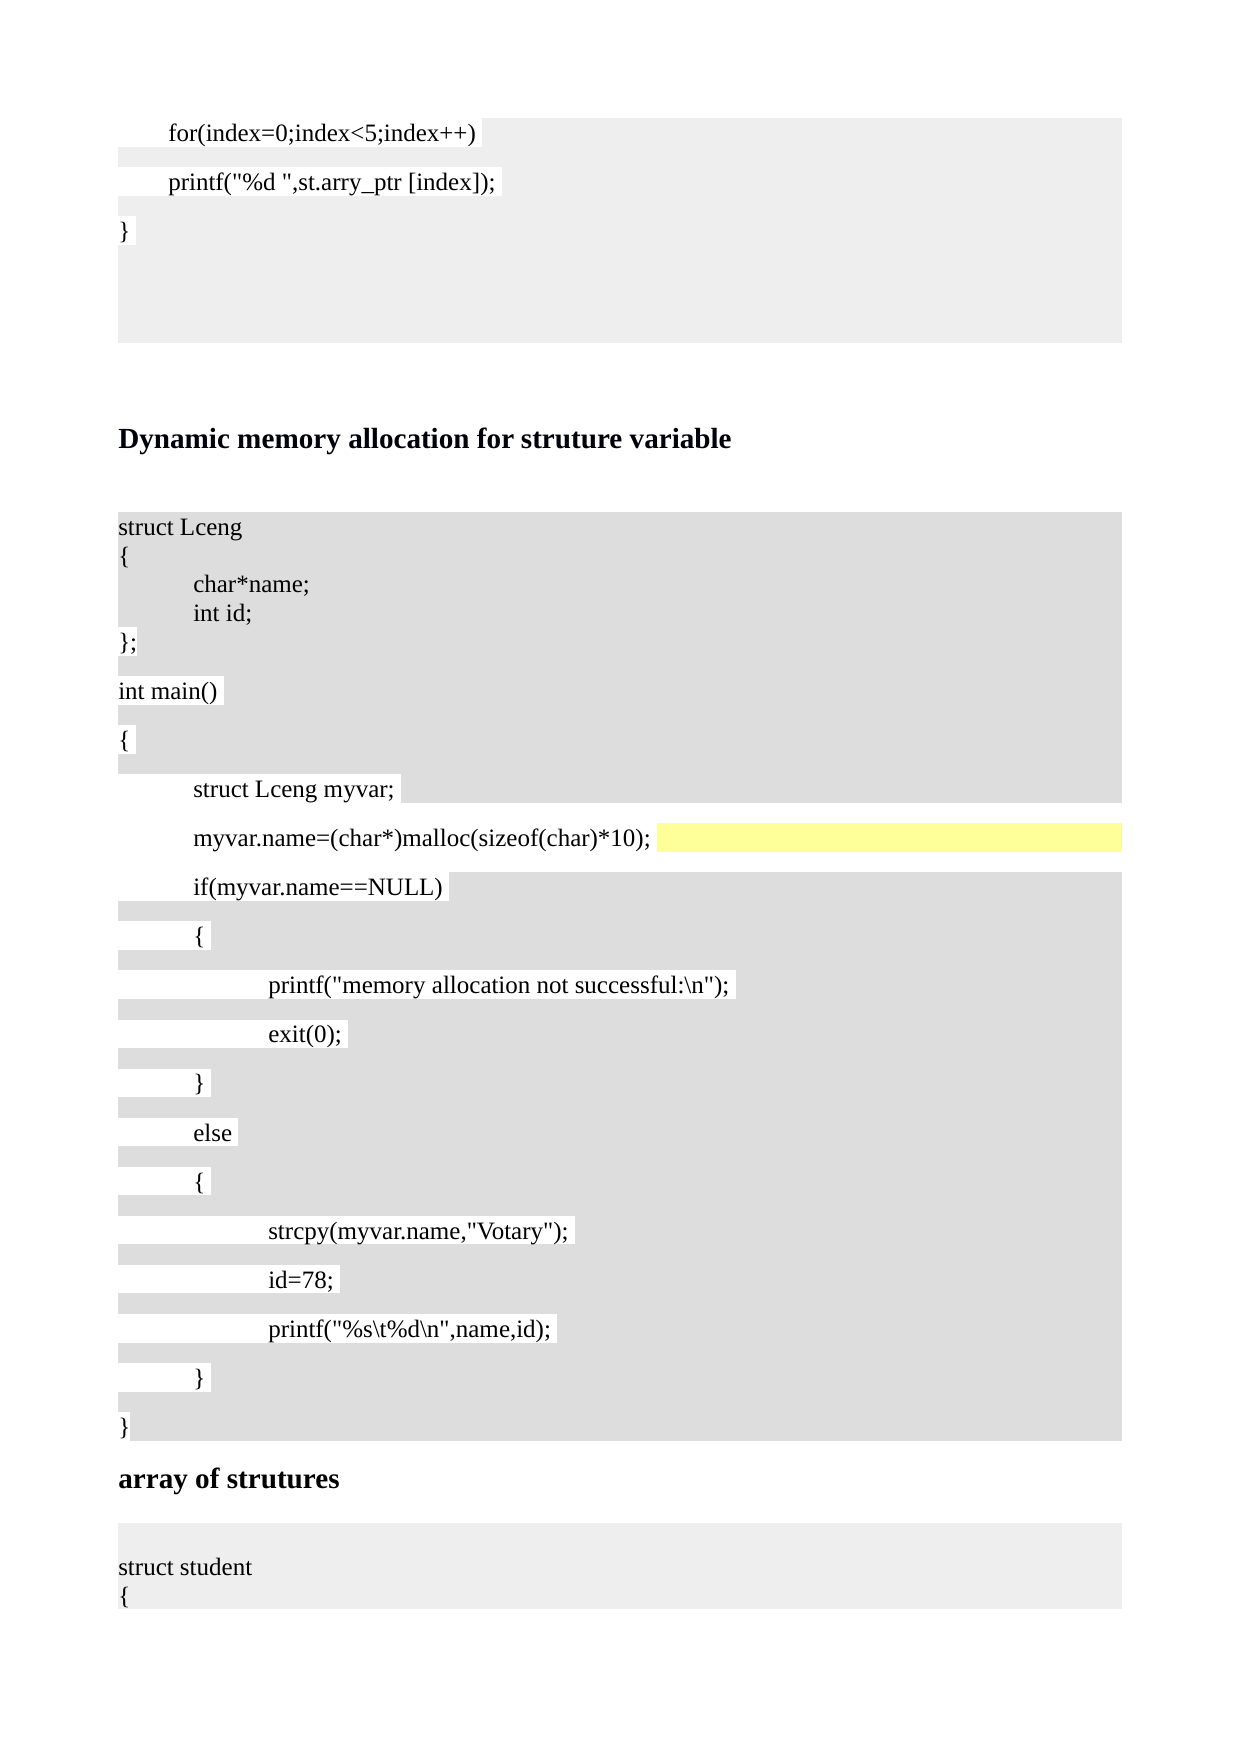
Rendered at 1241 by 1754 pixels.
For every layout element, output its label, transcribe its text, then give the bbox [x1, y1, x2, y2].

text struct Lceng myvar; [118, 774, 1122, 803]
text id=78; [118, 1265, 1122, 1293]
text printf("%s\t%d\n",name,id); [118, 1314, 1122, 1343]
text printf("%d ",st.arry_ptr [index]); [118, 167, 1122, 196]
text else [118, 1118, 1122, 1146]
text struct student [118, 1552, 1122, 1581]
text printf("memory allocation not successful:\n"); [118, 970, 1122, 999]
text strcpy(myvar.name,"Votary"); [118, 1216, 1122, 1244]
text for(index=0;index<5;index++) [118, 118, 1122, 147]
text { [118, 1581, 1122, 1609]
text { [118, 1167, 1122, 1195]
text exit(0); [118, 1019, 1122, 1048]
text myvar.name=(char*)malloc(sizeof(char)*10); [118, 823, 1122, 852]
text } [118, 1068, 1122, 1097]
text int main() [118, 676, 1122, 705]
text struct Lceng [118, 512, 1122, 541]
text } [118, 1412, 1122, 1441]
text { [118, 921, 1122, 950]
text int id; [118, 598, 1122, 627]
text char*name; [118, 569, 1122, 598]
text { [118, 541, 1122, 569]
text }; [118, 627, 1122, 656]
text } [118, 216, 1122, 245]
text array of strutures [118, 1461, 1122, 1494]
text Dynamic memory allocation for struture variable [118, 421, 1122, 454]
text } [118, 1363, 1122, 1392]
text if(myvar.name==NULL) [118, 872, 1122, 901]
text { [118, 725, 1122, 754]
